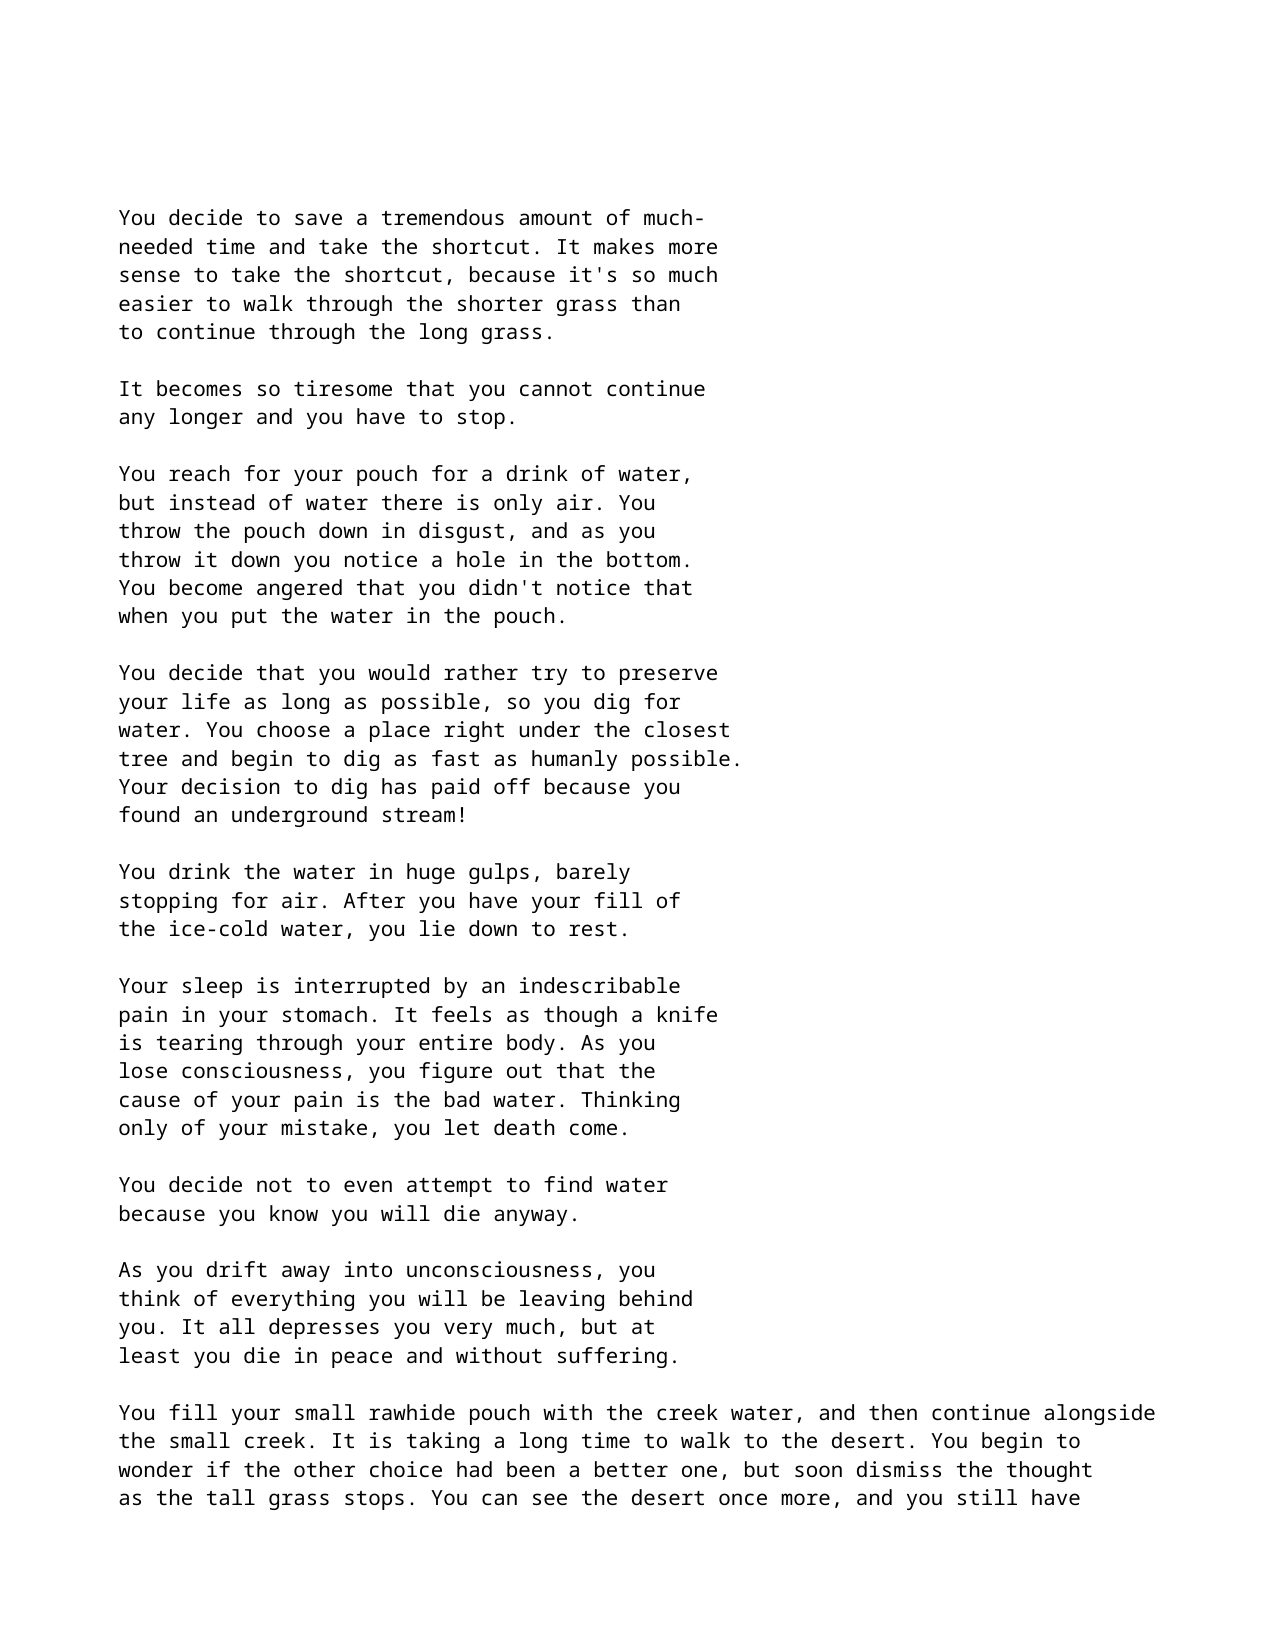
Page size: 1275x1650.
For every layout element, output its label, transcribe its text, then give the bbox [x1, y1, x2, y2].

text to continue through the long grass. [118, 317, 1157, 346]
text the small creek. It is taking a long time to walk to the desert. You begin to [118, 1426, 1157, 1455]
text pain in your stomach. It feels as though a knife [118, 1000, 1157, 1028]
text when you put the water in the pouch. [118, 602, 1157, 630]
text easier to walk through the shorter grass than [118, 289, 1157, 317]
text only of your mistake, you let death come. [118, 1113, 1157, 1142]
text Your sleep is interrupted by an indescribable [118, 971, 1157, 1000]
text lose consciousness, you figure out that the [118, 1057, 1157, 1085]
text You become angered that you didn't notice that [118, 573, 1157, 602]
text found an underground stream! [118, 801, 1157, 829]
text because you know you will die anyway. [118, 1199, 1157, 1227]
text your life as long as possible, so you dig for [118, 687, 1157, 715]
text water. You choose a place right under the closest [118, 715, 1157, 744]
text throw it down you notice a hole in the bottom. [118, 545, 1157, 573]
text you. It all depresses you very much, but at [118, 1312, 1157, 1341]
text tree and begin to dig as fast as humanly possible. [118, 744, 1157, 772]
text as the tall grass stops. You can see the desert once more, and you still have [118, 1483, 1157, 1512]
text wonder if the other choice had been a better one, but soon dismiss the thought [118, 1455, 1157, 1483]
text needed time and take the shortcut. It makes more [118, 232, 1157, 260]
text You drink the water in huge gulps, barely [118, 857, 1157, 886]
text stopping for air. After you have your fill of [118, 886, 1157, 914]
text is tearing through your entire body. As you [118, 1028, 1157, 1057]
text You reach for your pouch for a drink of water, [118, 459, 1157, 488]
text You decide to save a tremendous amount of much- [118, 203, 1157, 232]
text but instead of water there is only air. You [118, 488, 1157, 516]
text Your decision to dig has paid off because you [118, 772, 1157, 801]
text sense to take the shortcut, because it's so much [118, 260, 1157, 289]
text You fill your small rawhide pouch with the creek water, and then continue alongside [118, 1398, 1157, 1426]
text the ice-cold water, you lie down to rest. [118, 914, 1157, 943]
text You decide not to even attempt to find water [118, 1170, 1157, 1199]
text least you die in peace and without suffering. [118, 1341, 1157, 1369]
text As you drift away into unconsciousness, you [118, 1256, 1157, 1284]
text throw the pouch down in disgust, and as you [118, 516, 1157, 545]
text any longer and you have to stop. [118, 402, 1157, 431]
text think of everything you will be leaving behind [118, 1284, 1157, 1312]
text cause of your pain is the bad water. Thinking [118, 1085, 1157, 1113]
text You decide that you would rather try to preserve [118, 658, 1157, 687]
text It becomes so tiresome that you cannot continue [118, 374, 1157, 402]
